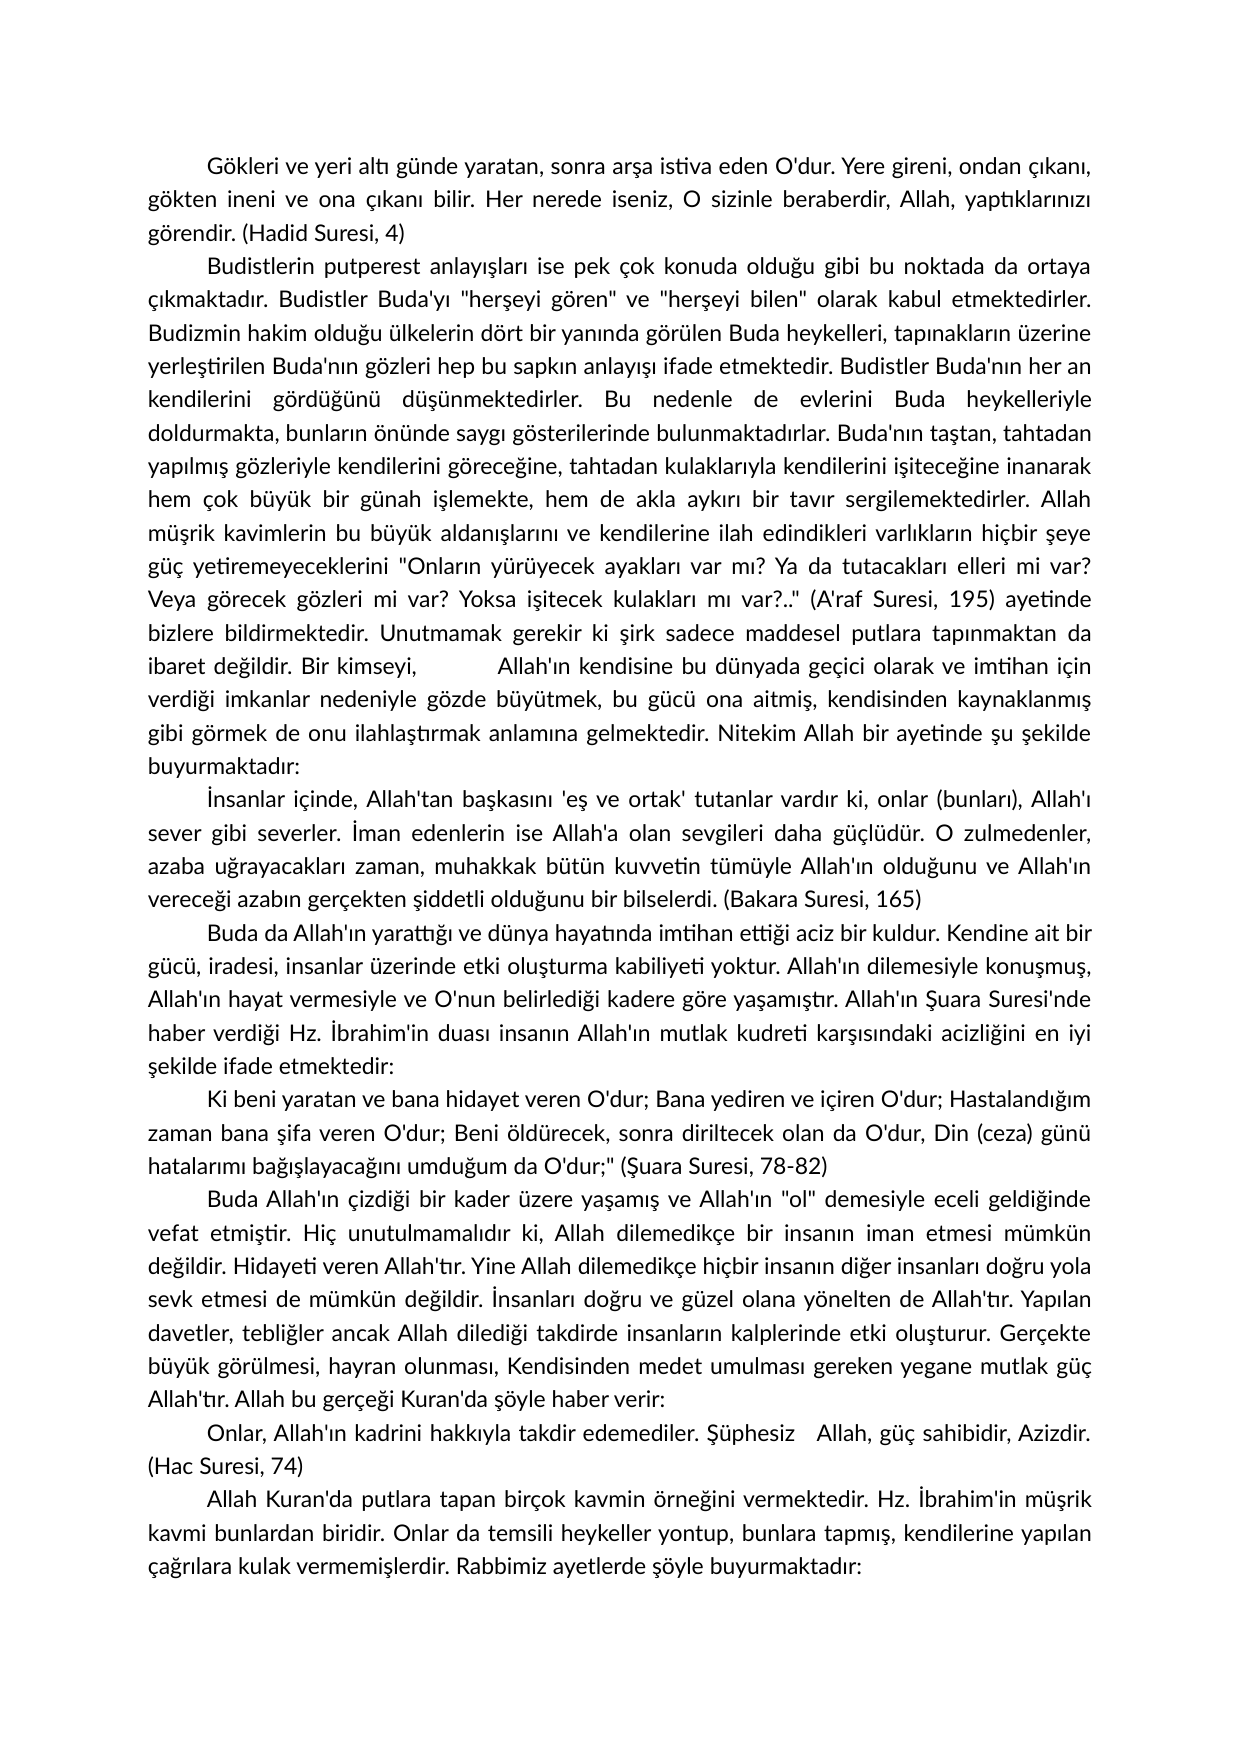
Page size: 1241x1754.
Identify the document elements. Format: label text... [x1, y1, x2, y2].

text Ki beni yaratan ve bana hidayet veren O'dur; Bana yediren ve içiren O'dur; Hastalandığım zaman bana şifa veren O'dur; Beni öldürecek, sonra diriltecek olan da O'dur, Din (ceza) günü hatalarımı bağışlayacağını umduğum da O'dur;" (Şuara Suresi, 78-82) [148, 1081, 1093, 1181]
text İnsanlar içinde, Allah'tan başkasını 'eş ve ortak' tutanlar vardır ki, onlar (bunları), Allah'ı sever gibi severler. İman edenlerin ise Allah'a olan sevgileri daha güçlüdür. O zulmedenler, azaba uğrayacakları zaman, muhakkak bütün kuvvetin tümüyle Allah'ın olduğunu ve Allah'ın vereceği azabın gerçekten şiddetli olduğunu bir bilselerdi. (Bakara Suresi, 165) [148, 781, 1093, 914]
text Gökleri ve yeri altı günde yaratan, sonra arşa istiva eden O'dur. Yere gireni, ondan çıkanı, gökten ineni ve ona çıkanı bilir. Her nerede iseniz, O sizinle beraberdir, Allah, yaptıklarınızı görendir. (Hadid Suresi, 4) [148, 148, 1093, 248]
text Onlar, Allah'ın kadrini hakkıyla takdir edemediler. Şüphesiz Allah, güç sahibidir, Azizdir. (Hac Suresi, 74) [148, 1414, 1093, 1481]
text Budistlerin putperest anlayışları ise pek çok konuda olduğu gibi bu noktada da ortaya çıkmaktadır. Budistler Buda'yı "herşeyi gören" ve "herşeyi bilen" olarak kabul etmektedirler. Budizmin hakim olduğu ülkelerin dört bir yanında görülen Buda heykelleri, tapınakların üzerine yerleştirilen Buda'nın gözleri hep bu sapkın anlayışı ifade etmektedir. Budistler Buda'nın her an kendilerini gördüğünü düşünmektedirler. Bu nedenle de evlerini Buda heykelleriyle doldurmakta, bunların önünde saygı gösterilerinde bulunmaktadırlar. Buda'nın taştan, tahtadan yapılmış gözleriyle kendilerini göreceğine, tahtadan kulaklarıyla kendilerini işiteceğine inanarak hem çok büyük bir günah işlemekte, hem de akla aykırı bir tavır sergilemektedirler. Allah müşrik kavimlerin bu büyük aldanışlarını ve kendilerine ilah edindikleri varlıkların hiçbir şeye güç yetiremeyeceklerini "Onların yürüyecek ayakları var mı? Ya da tutacakları elleri mi var? Veya görecek gözleri mi var? Yoksa işitecek kulakları mı var?.." (A'raf Suresi, 195) ayetinde bizlere bildirmektedir. Unutmamak gerekir ki şirk sadece maddesel putlara tapınmaktan da ibaret değildir. Bir kimseyi, Allah'ın kendisine bu dünyada geçici olarak ve imtihan için verdiği imkanlar nedeniyle gözde büyütmek, bu gücü ona aitmiş, kendisinden kaynaklanmış gibi görmek de onu ilahlaştırmak anlamına gelmektedir. Nitekim Allah bir ayetinde şu şekilde buyurmaktadır: [148, 248, 1093, 781]
text Buda da Allah'ın yarattığı ve dünya hayatında imtihan ettiği aciz bir kuldur. Kendine ait bir gücü, iradesi, insanlar üzerinde etki oluşturma kabiliyeti yoktur. Allah'ın dilemesiyle konuşmuş, Allah'ın hayat vermesiyle ve O'nun belirlediği kadere göre yaşamıştır. Allah'ın Şuara Suresi'nde haber verdiği Hz. İbrahim'in duası insanın Allah'ın mutlak kudreti karşısındaki acizliğini en iyi şekilde ifade etmektedir: [148, 914, 1093, 1081]
text Buda Allah'ın çizdiği bir kader üzere yaşamış ve Allah'ın "ol" demesiyle eceli geldiğinde vefat etmiştir. Hiç unutulmamalıdır ki, Allah dilemedikçe bir insanın iman etmesi mümkün değildir. Hidayeti veren Allah'tır. Yine Allah dilemedikçe hiçbir insanın diğer insanları doğru yola sevk etmesi de mümkün değildir. İnsanları doğru ve güzel olana yönelten de Allah'tır. Yapılan davetler, tebliğler ancak Allah dilediği takdirde insanların kalplerinde etki oluşturur. Gerçekte büyük görülmesi, hayran olunması, Kendisinden medet umulması gereken yegane mutlak güç Allah'tır. Allah bu gerçeği Kuran'da şöyle haber verir: [148, 1181, 1093, 1414]
text Allah Kuran'da putlara tapan birçok kavmin örneğini vermektedir. Hz. İbrahim'in müşrik kavmi bunlardan biridir. Onlar da temsili heykeller yontup, bunlara tapmış, kendilerine yapılan çağrılara kulak vermemişlerdir. Rabbimiz ayetlerde şöyle buyurmaktadır: [148, 1481, 1093, 1581]
